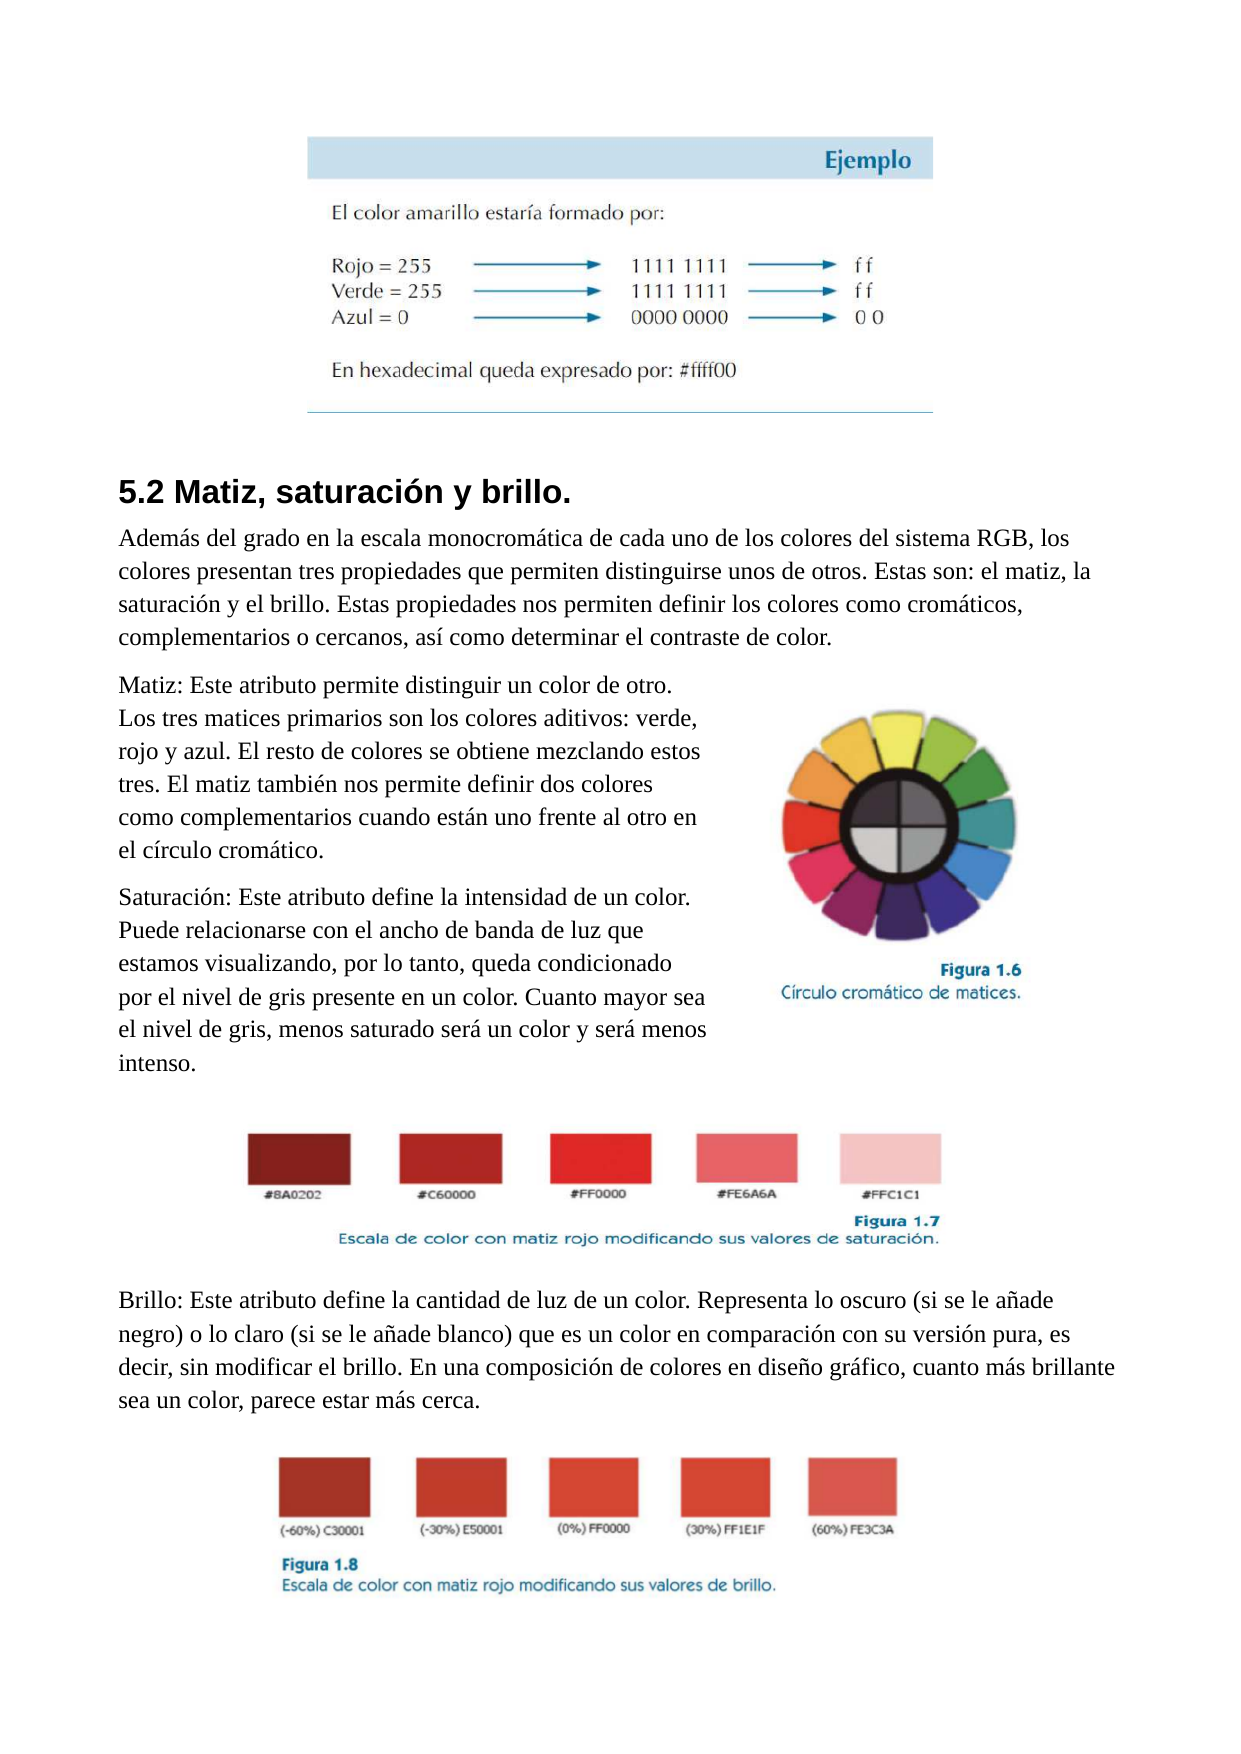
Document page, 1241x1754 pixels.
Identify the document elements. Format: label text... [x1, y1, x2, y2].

text Además del grado en la escala monocromática de cada uno de los colores del sistema RGB, los colores presentan tres propiedades que permiten distinguirse unos de otros. Estas son: el matiz, la saturación y el brillo. Estas propiedades nos permiten definir los colores como cromáticos, complementarios o cercanos, así como determinar el contraste de color. [118, 523, 1122, 651]
text Brillo: Este atributo define la cantidad de luz de un color. Representa lo oscuro (si se le añade negro) o lo claro (si se le añade blanco) que es un color en comparación con su versión pura, es decir, sin modificar el brillo. En una composición de colores en diseño gráfico, cuanto más brillante sea un color, parece estar más cerca. [118, 1286, 1122, 1413]
picture [307, 136, 934, 413]
text Saturación: Este atributo define la intensidad de un color. Puede relacionarse con el ancho de banda de luz que estamos visualizando, por lo tanto, queda condicionado por el nivel de gris presente en un color. Cuanto mayor sea el nivel de gris, menos saturado será un color y será menos intenso. [118, 882, 709, 1076]
text Matiz: Este atributo permite distinguir un color de otro. Los tres matices primarios son los colores aditivos: verde, rojo y azul. El resto de colores se obtiene mezclando estos tres. El matiz también nos permite definir dos colores como complementarios cuando están uno frente al otro en el círculo cromático. [118, 670, 709, 864]
picture [758, 690, 1049, 1010]
picture [269, 1445, 921, 1619]
subtitle 5.2 Matiz, saturación y brillo. [118, 472, 1122, 511]
picture [226, 1116, 965, 1257]
